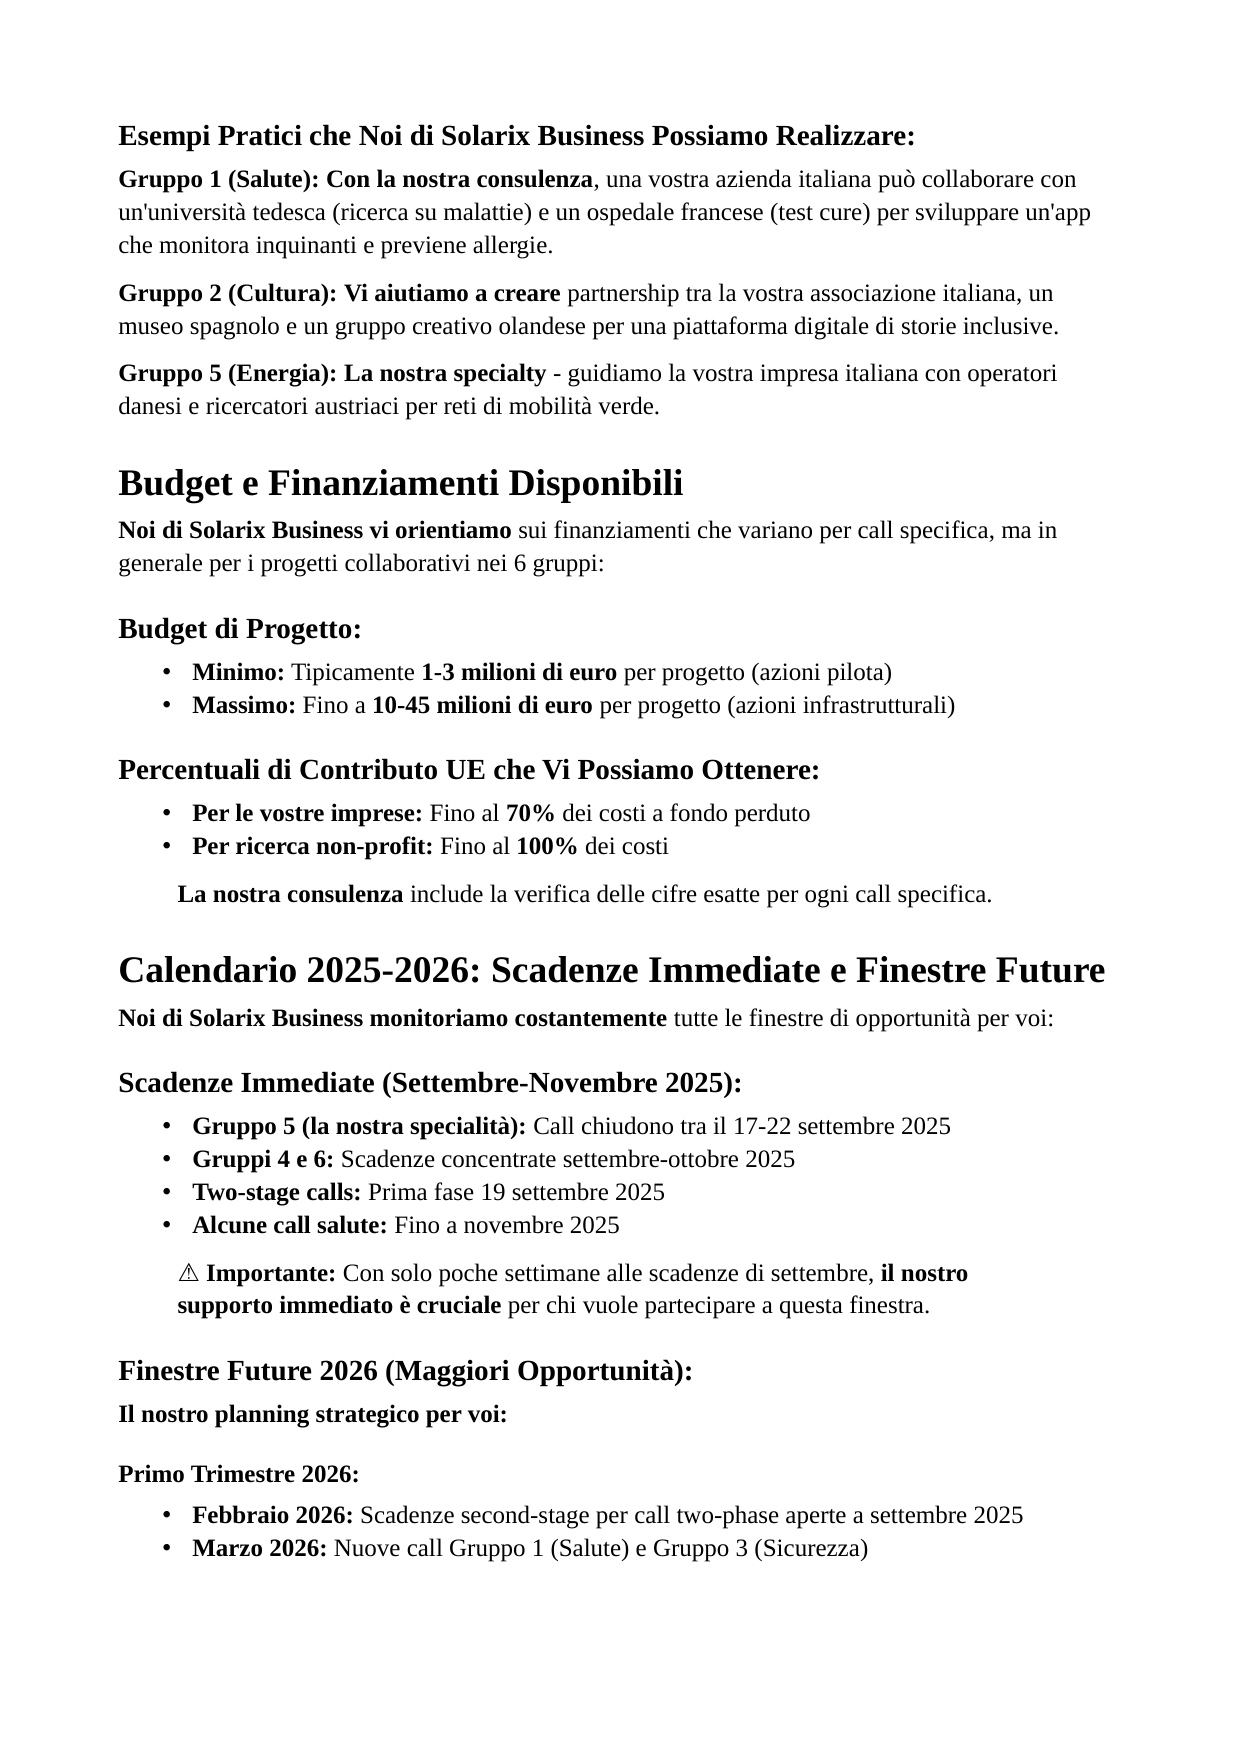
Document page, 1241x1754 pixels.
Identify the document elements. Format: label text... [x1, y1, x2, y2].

list Gruppo 5 (la nostra specialità): Call chiudono tra il 17-22 settembre 2025 [162, 1111, 1122, 1140]
text ⚠️ Importante: Con solo poche settimane alle scadenze di settembre, il nostro supporto immediato è cruciale per chi vuole partecipare a questa finestra. [177, 1258, 1063, 1319]
text Noi di Solarix Business monitoriamo costantemente tutte le finestre di opportunità per voi: [118, 1003, 1122, 1031]
text Il nostro planning strategico per voi: [118, 1399, 1122, 1428]
subtitle Calendario 2025-2026: Scadenze Immediate e Finestre Future [118, 947, 1122, 990]
subtitle Scadenze Immediate (Settembre-Novembre 2025): [118, 1065, 1122, 1098]
text Noi di Solarix Business vi orientiamo sui finanziamenti che variano per call specifica, ma in generale per i progetti collaborativi nei 6 gruppi: [118, 516, 1122, 577]
text Gruppo 1 (Salute): Con la nostra consulenza, una vostra azienda italiana può collaborare con un'università tedesca (ricerca su malattie) e un ospedale francese (test cure) per sviluppare un'app che monitora inquinanti e previene allergie. [118, 164, 1122, 259]
subtitle Budget e Finanziamenti Disponibili [118, 460, 1122, 503]
list Gruppi 4 e 6: Scadenze concentrate settembre-ottobre 2025 [162, 1144, 1122, 1173]
text Gruppo 2 (Cultura): Vi aiutiamo a creare partnership tra la vostra associazione italiana, un museo spagnolo e un gruppo creativo olandese per una piattaforma digitale di storie inclusive. [118, 278, 1122, 339]
list Two-stage calls: Prima fase 19 settembre 2025 [162, 1177, 1122, 1206]
list Minimo: Tipicamente 1-3 milioni di euro per progetto (azioni pilota) [162, 657, 1122, 686]
list Per le vostre imprese: Fino al 70% dei costi a fondo perduto [162, 798, 1122, 827]
list Febbraio 2026: Scadenze second-stage per call two-phase aperte a settembre 2025 [162, 1500, 1122, 1529]
subtitle Finestre Future 2026 (Maggiori Opportunità): [118, 1353, 1122, 1386]
subtitle Budget di Progetto: [118, 611, 1122, 644]
subtitle Primo Trimestre 2026: [118, 1459, 1122, 1488]
subtitle Esempi Pratici che Noi di Solarix Business Possiamo Realizzare: [118, 118, 1122, 152]
list Alcune call salute: Fino a novembre 2025 [162, 1210, 1122, 1239]
list Marzo 2026: Nuove call Gruppo 1 (Salute) e Gruppo 3 (Sicurezza) [162, 1533, 1122, 1562]
text La nostra consulenza include la verifica delle cifre esatte per ogni call specifica. [177, 879, 1063, 907]
subtitle Percentuali di Contributo UE che Vi Possiamo Ottenere: [118, 752, 1122, 786]
list Massimo: Fino a 10-45 milioni di euro per progetto (azioni infrastrutturali) [162, 690, 1122, 718]
text Gruppo 5 (Energia): La nostra specialty - guidiamo la vostra impresa italiana con operatori danesi e ricercatori austriaci per reti di mobilità verde. [118, 358, 1122, 420]
list Per ricerca non-profit: Fino al 100% dei costi [162, 831, 1122, 860]
